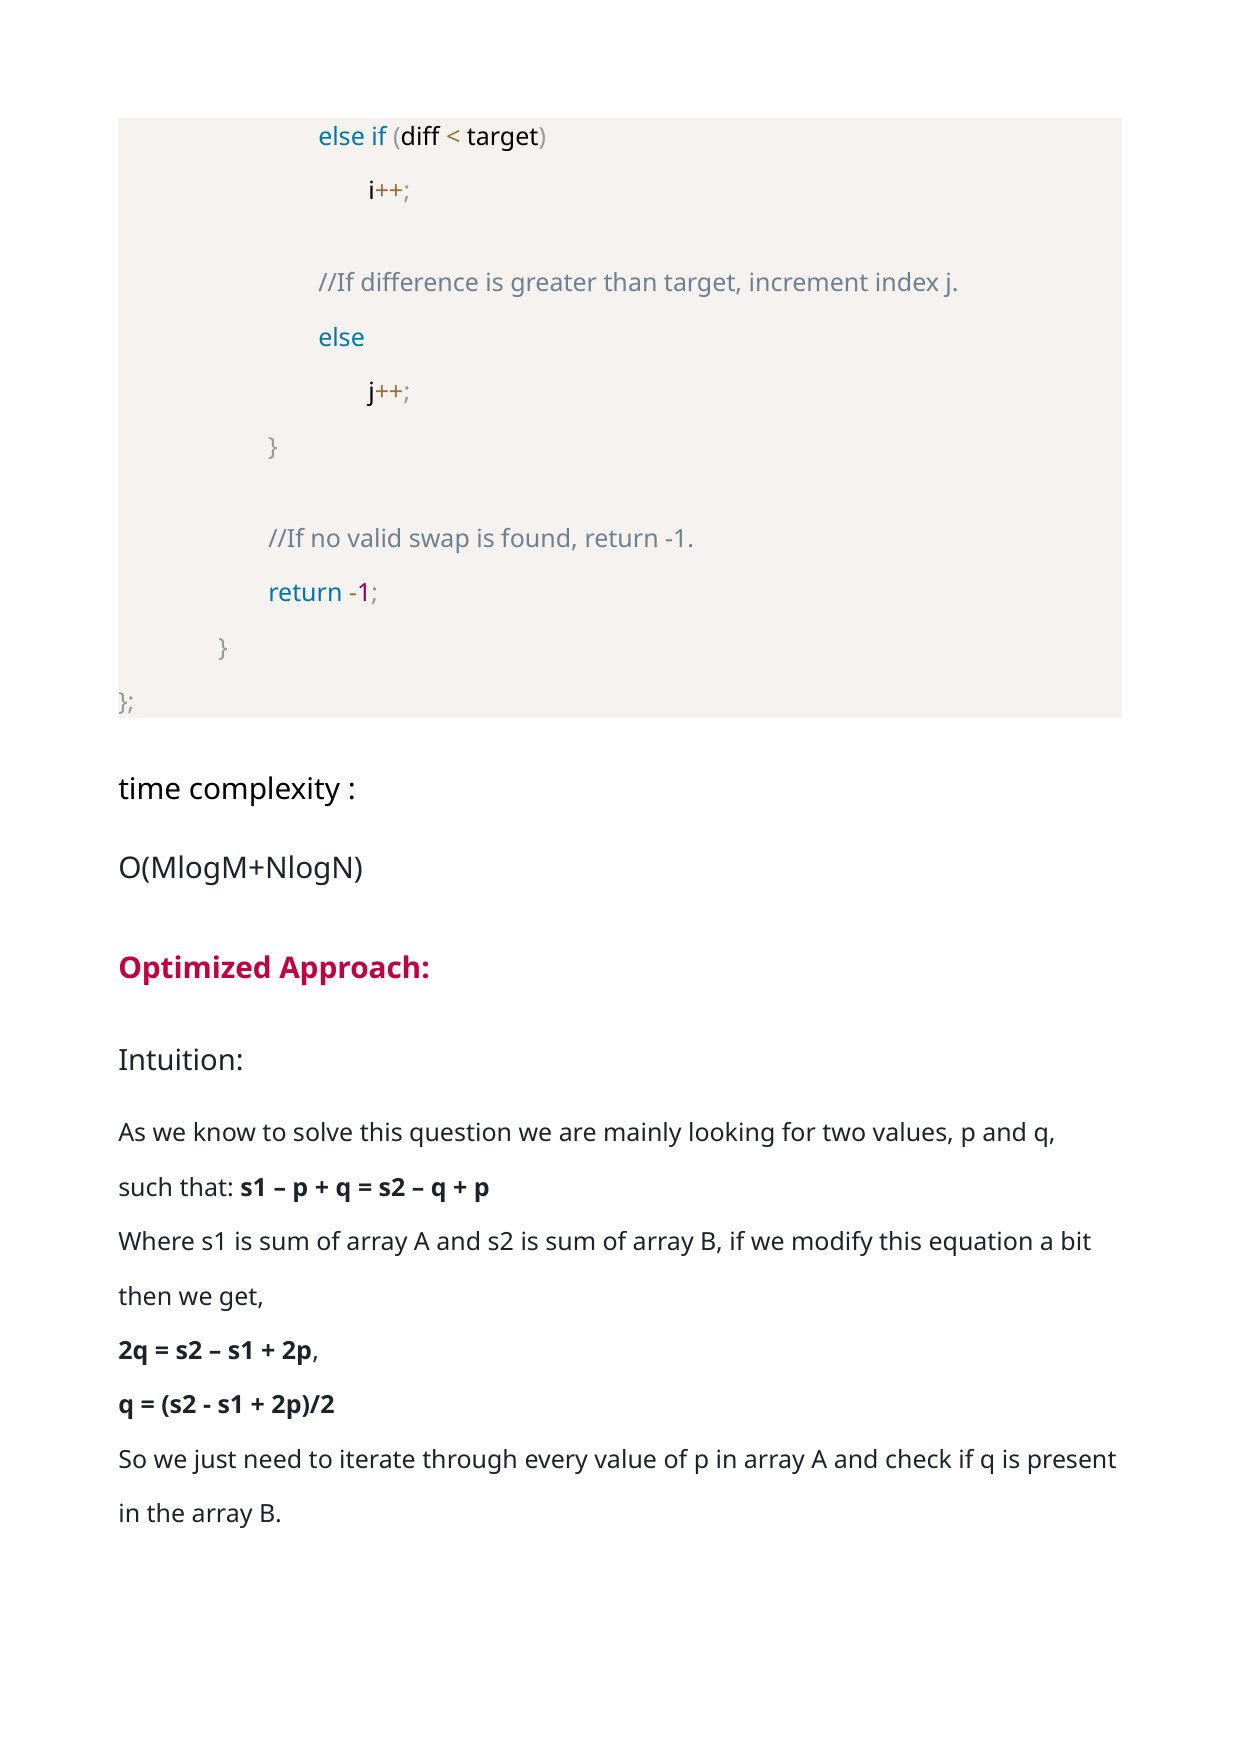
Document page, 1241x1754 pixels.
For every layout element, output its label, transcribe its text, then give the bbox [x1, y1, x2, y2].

text j++; [118, 374, 1122, 408]
text time complexity : [118, 768, 1122, 808]
text //If no valid swap is found, return -1. [118, 521, 1122, 555]
text i++; [118, 173, 1122, 207]
text else if (diff < target) [118, 118, 1122, 152]
text } [118, 428, 1122, 462]
text }; [118, 684, 1122, 718]
text } [118, 629, 1122, 664]
text else [118, 319, 1122, 353]
text O(MlogM+NlogN) [118, 847, 1122, 888]
subtitle Optimized Approach: [118, 947, 1122, 988]
subtitle Intuition: [118, 1039, 1122, 1078]
text As we know to solve this question we are mainly looking for two values, p and q, such that: s1 – p + q = s2 – q + p Where s1 is sum of array A and s2 is sum of array B, if we modify this equation a bit then we get, 2q = s2 – s1 + 2p, q = (s2 - s1 + 2p)/2 So we just need to iterate through every value of p in array A and check if q is present in the array B. [118, 1115, 1122, 1530]
text return -1; [118, 575, 1122, 609]
text //If difference is greater than target, increment index j. [118, 265, 1122, 299]
